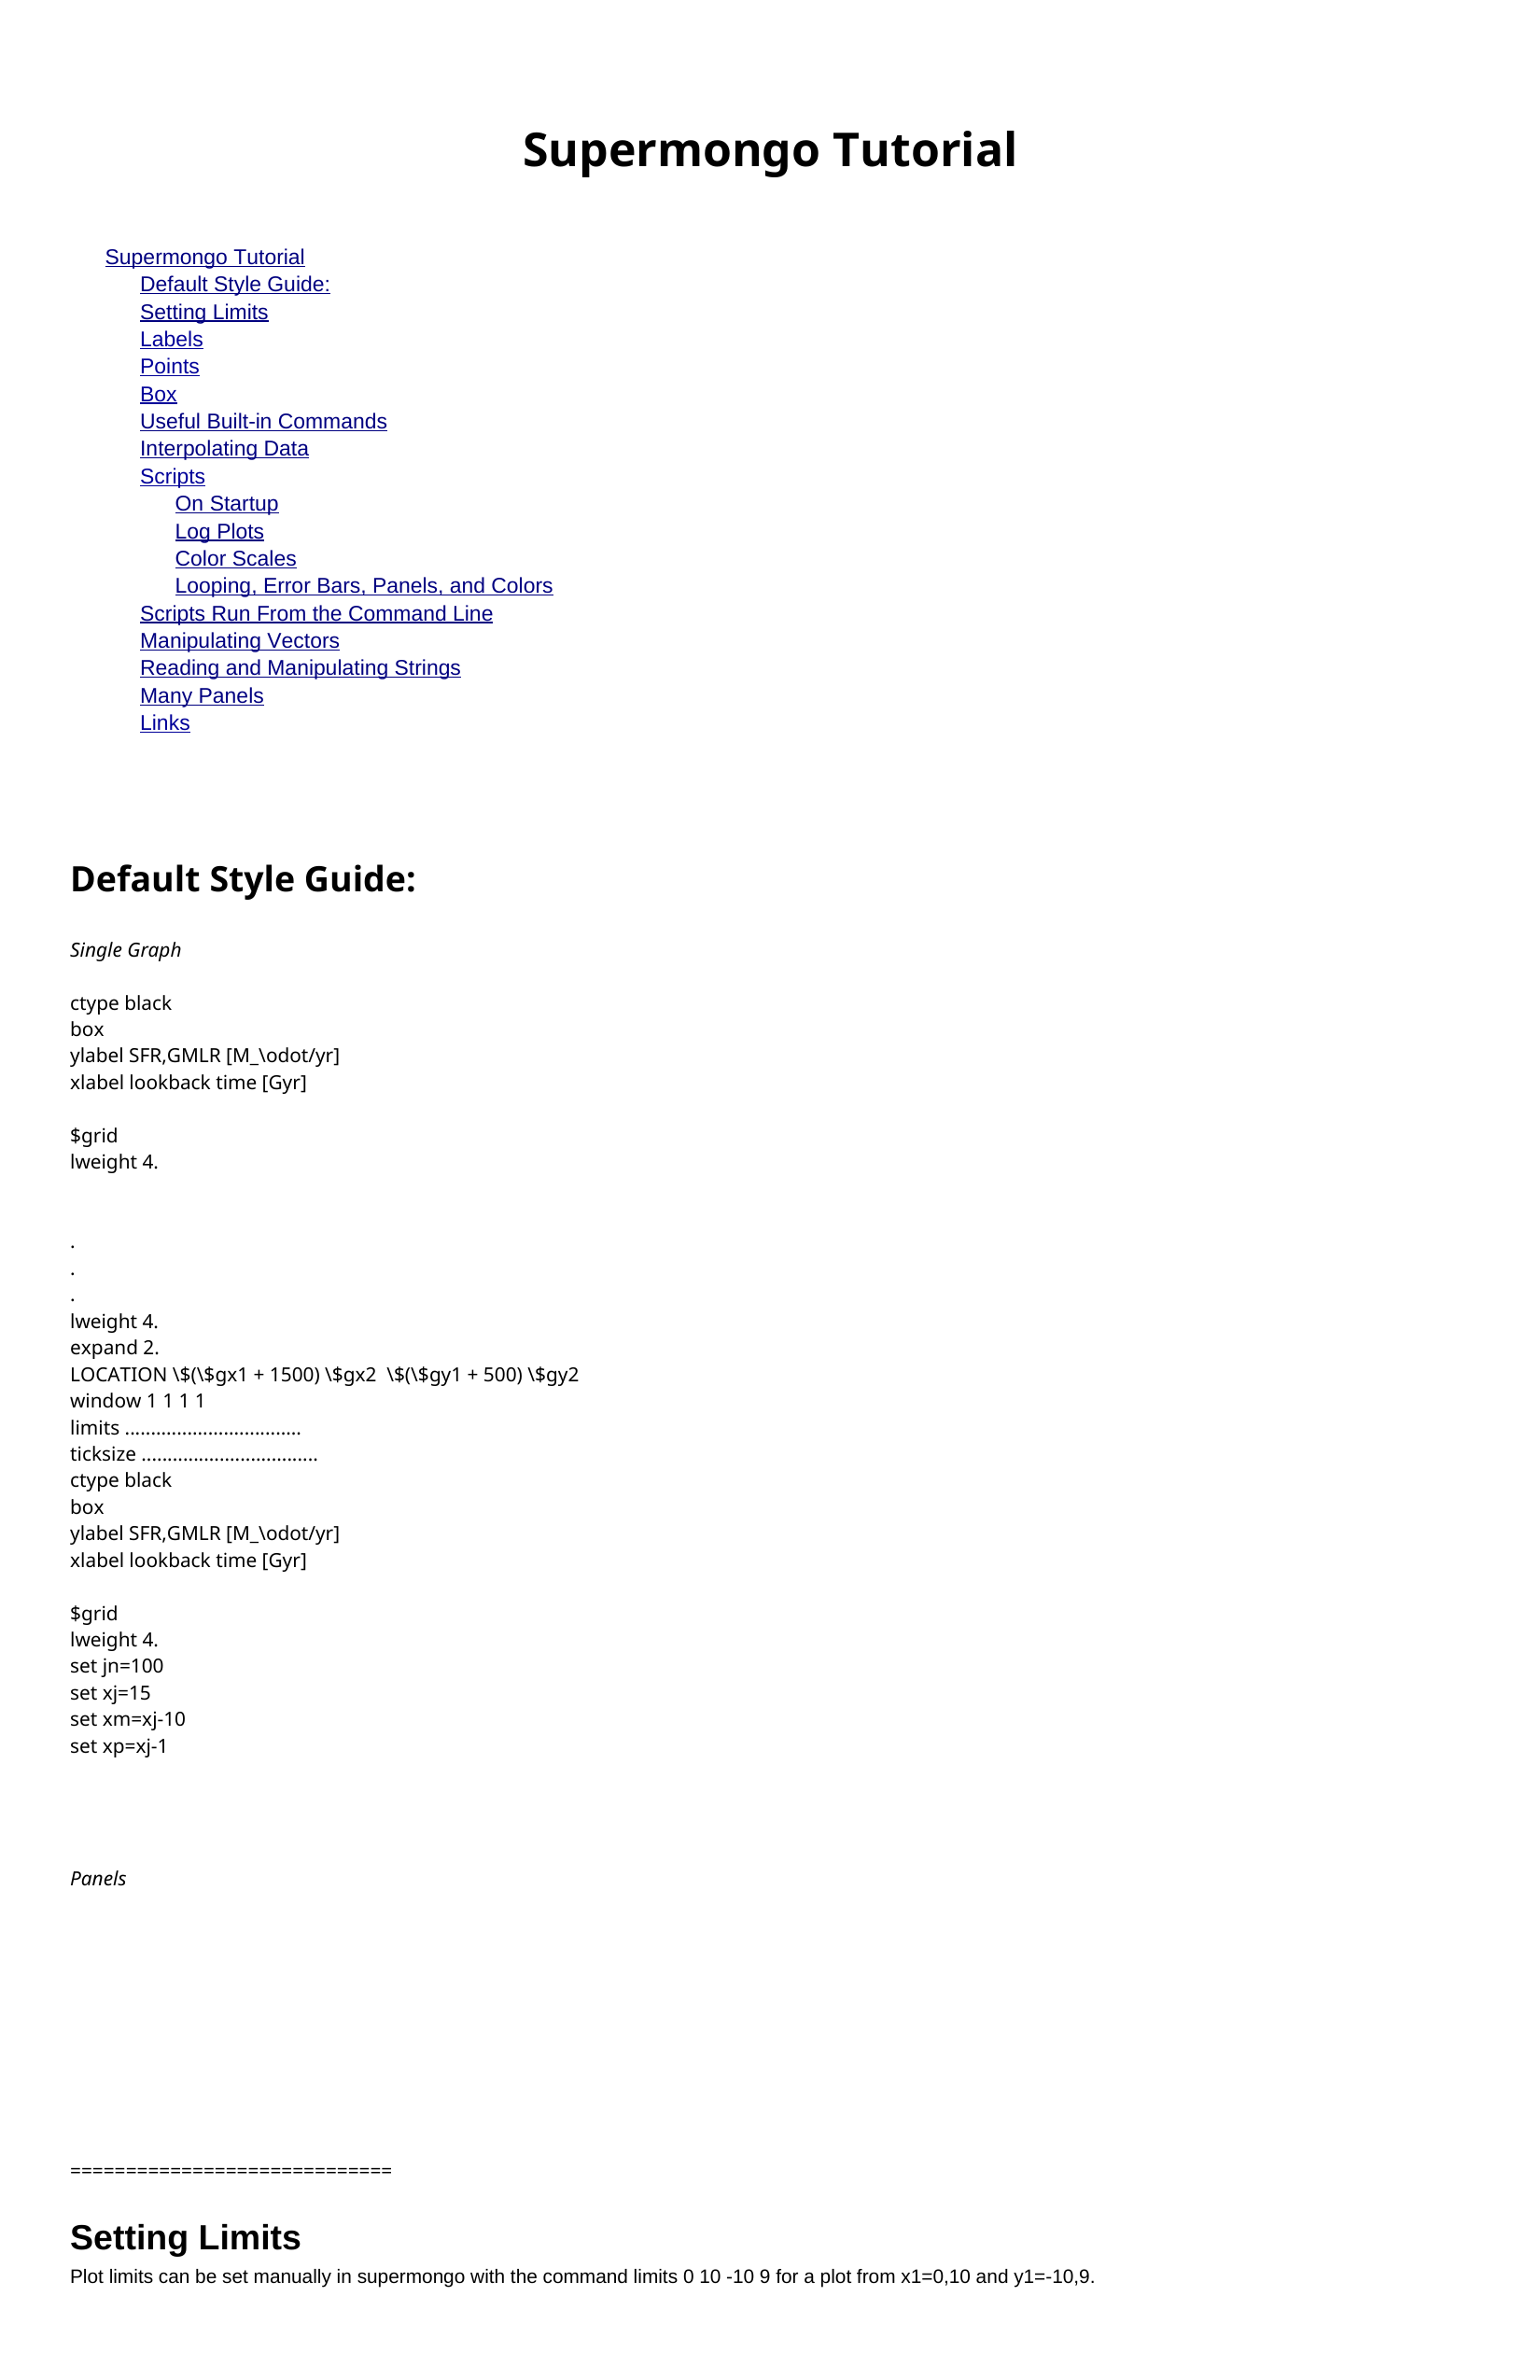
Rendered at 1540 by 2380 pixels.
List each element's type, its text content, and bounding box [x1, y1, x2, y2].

text Panels [70, 1865, 1470, 1892]
text Links [140, 711, 1470, 735]
text $grid [70, 1122, 1470, 1148]
text Many Panels [140, 683, 1470, 707]
text limits .................................. [70, 1414, 1470, 1440]
text box [70, 1493, 1470, 1519]
text Supermongo Tutorial [105, 245, 1470, 269]
text expand 2. [70, 1334, 1470, 1361]
text Scripts [140, 464, 1470, 488]
subtitle Default Style Guide: [70, 854, 1470, 902]
text . [70, 1254, 1470, 1281]
text Useful Built-in Commands [140, 410, 1470, 433]
text ticksize .................................. [70, 1440, 1470, 1467]
text Box [140, 382, 1470, 406]
text xlabel lookback time [Gyr] [70, 1069, 1470, 1095]
text lweight 4. [70, 1308, 1470, 1334]
text Points [140, 355, 1470, 379]
text Manipulating Vectors [140, 629, 1470, 652]
text ctype black [70, 1467, 1470, 1493]
subtitle Setting Limits [70, 2219, 1470, 2258]
text set xj=15 [70, 1679, 1470, 1705]
text Labels [140, 328, 1470, 351]
text ylabel SFR,GMLR [M_\odot/yr] [70, 1043, 1470, 1069]
text box [70, 1015, 1470, 1043]
text set xp=xj-1 [70, 1732, 1470, 1758]
text Interpolating Data [140, 437, 1470, 461]
text xlabel lookback time [Gyr] [70, 1547, 1470, 1573]
text Scripts Run From the Command Line [140, 601, 1470, 625]
text lweight 4. [70, 1626, 1470, 1653]
text Log Plots [175, 519, 1470, 543]
text Single Graph [70, 936, 1470, 962]
text Color Scales [175, 547, 1470, 570]
text LOCATION \$(\$gx1 + 1500) \$gx2 \$(\$gy1 + 500) \$gy2 [70, 1361, 1470, 1387]
text ============================= [70, 2157, 1470, 2183]
text $grid [70, 1600, 1470, 1626]
text ctype black [70, 989, 1470, 1015]
text set jn=100 [70, 1653, 1470, 1679]
text On Startup [175, 492, 1470, 515]
text Default Style Guide: [140, 273, 1470, 296]
text Plot limits can be set manually in supermongo with the command limits 0 10 -10 9 for a plot from x1=0,10 and y1=-10,9. [70, 2265, 1470, 2287]
text Looping, Error Bars, Panels, and Colors [175, 574, 1470, 598]
text Setting Limits [140, 300, 1470, 324]
subtitle Supermongo Tutorial [70, 117, 1470, 180]
text lweight 4. [70, 1148, 1470, 1175]
text Reading and Manipulating Strings [140, 656, 1470, 680]
text window 1 1 1 1 [70, 1387, 1470, 1414]
text ylabel SFR,GMLR [M_\odot/yr] [70, 1519, 1470, 1547]
text . [70, 1281, 1470, 1308]
text . [70, 1228, 1470, 1254]
text set xm=xj-10 [70, 1705, 1470, 1732]
